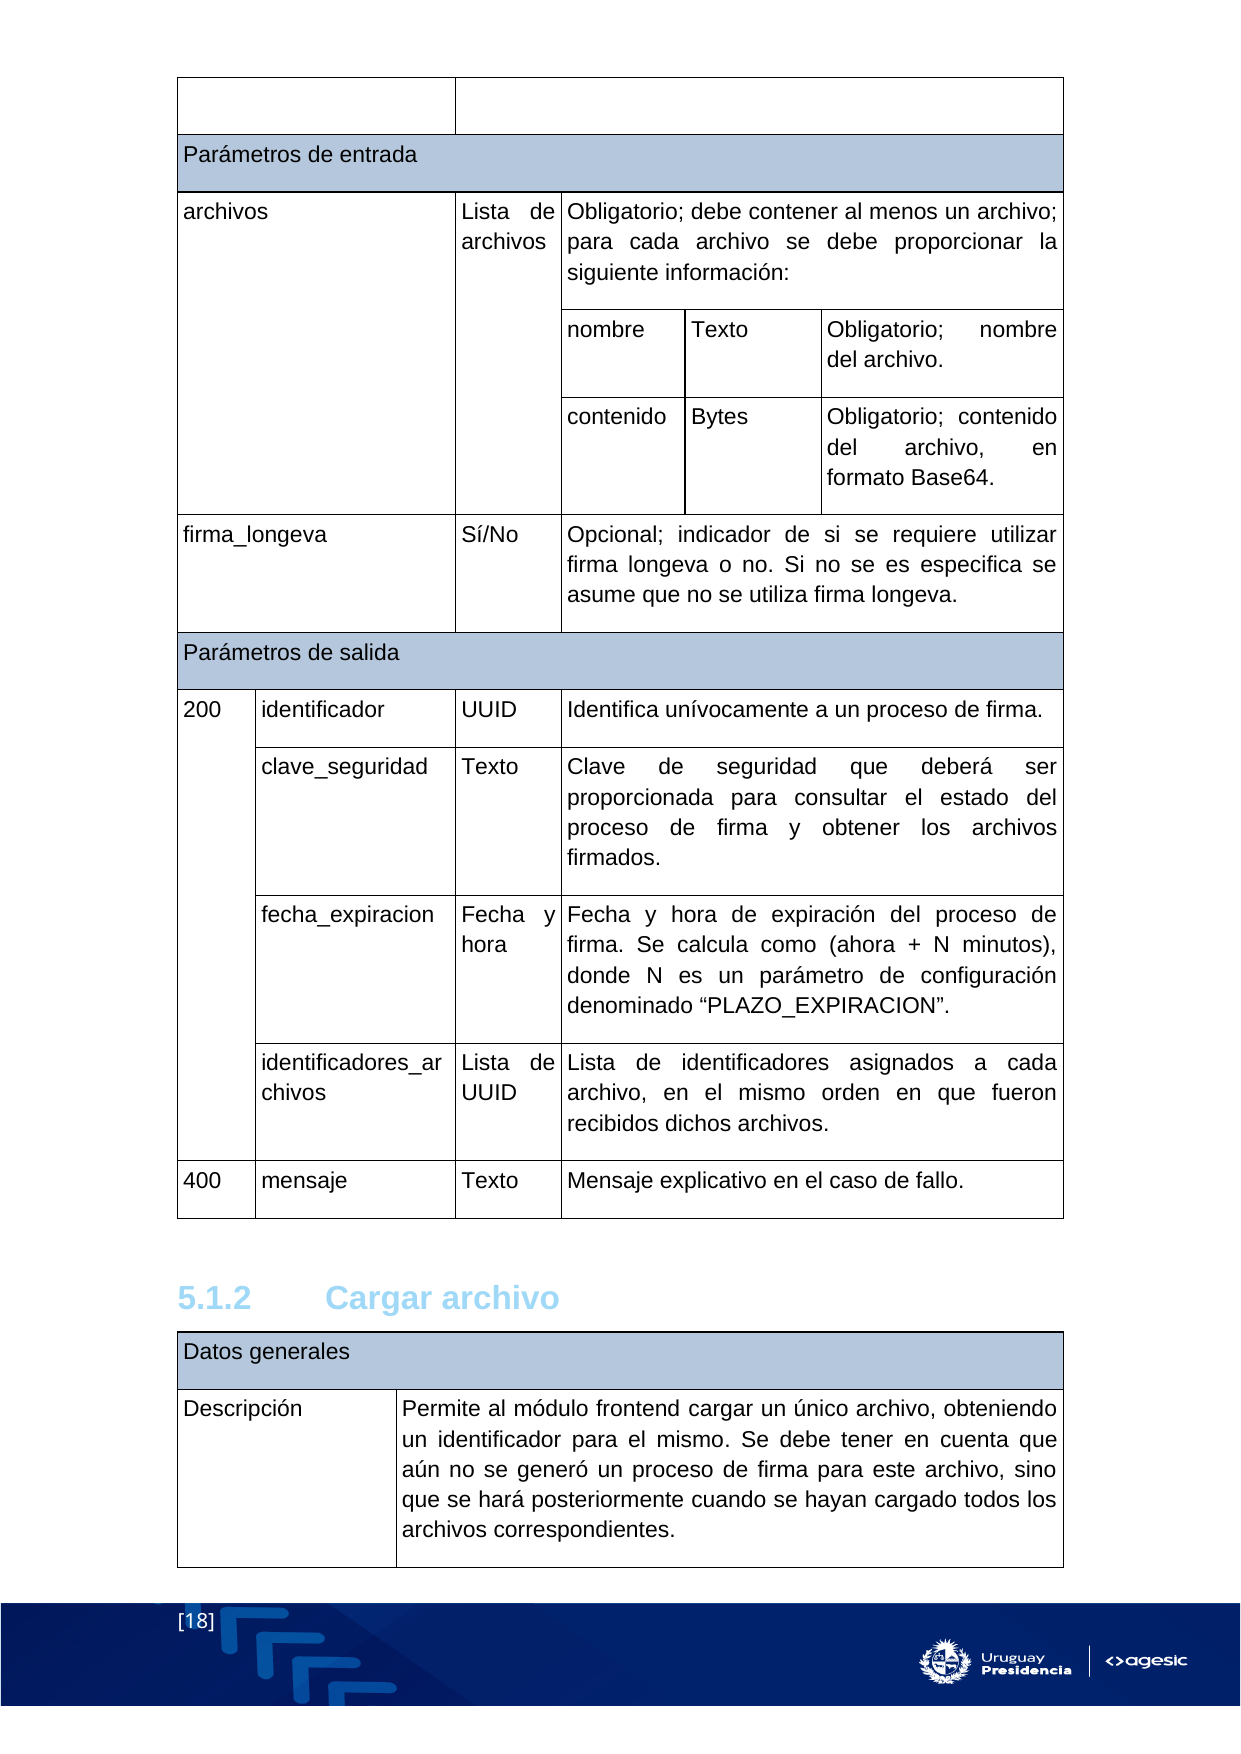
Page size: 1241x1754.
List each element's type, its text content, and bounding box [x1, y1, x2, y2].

table_cell 400 [178, 1161, 255, 1217]
table_cell UUID [456, 690, 561, 747]
table_cell Parámetros de salida [178, 633, 1063, 689]
table_cell Obligatorio; debe contener al menos un archivo; para cada archivo se debe proporcionar la siguiente información: [562, 193, 1063, 309]
table_cell Mensaje explicativo en el caso de fallo. [562, 1161, 1063, 1217]
table_cell Parámetros de entrada [178, 135, 1063, 191]
table_cell Permite al módulo frontend cargar un único archivo, obteniendo un identificador para el mismo. Se debe tener en cuenta que aún no se generó un proceso de firma para este archivo, sino que se hará posteriormente cuando se hayan cargado todos los archivos correspondientes. [397, 1390, 1063, 1567]
picture [0, 1603, 1241, 1706]
table_cell nombre [562, 310, 684, 397]
table_cell Clave de seguridad que deberá ser proporcionada para consultar el estado del proceso de firma y obtener los archivos firmados. [562, 748, 1063, 894]
table_cell Texto [456, 748, 561, 894]
table_cell Identifica unívocamente a un proceso de firma. [562, 690, 1063, 747]
table_header Datos generales [178, 1333, 1063, 1389]
table_cell mensaje [256, 1161, 455, 1217]
table_cell Lista de archivos [456, 193, 561, 514]
table_cell Opcional; indicador de si se requiere utilizar firma longeva o no. Si no se es especifica se asume que no se utiliza firma longeva. [562, 515, 1063, 632]
table_cell archivos [178, 193, 455, 514]
table_cell Bytes [686, 398, 821, 514]
table_cell Sí/No [456, 515, 561, 632]
table_cell Lista de identificadores asignados a cada archivo, en el mismo orden en que fueron recibidos dichos archivos. [562, 1044, 1063, 1160]
table_cell Texto [456, 1161, 561, 1217]
subtitle Cargar archivo [177, 1278, 1063, 1316]
table_cell Lista de UUID [456, 1044, 561, 1160]
table_cell identificadores_archivos [256, 1044, 455, 1160]
table_cell Obligatorio; contenido del archivo, en formato Base64. [822, 398, 1063, 514]
table_cell Fecha y hora [456, 896, 561, 1042]
table_cell clave_seguridad [256, 748, 455, 894]
table_cell Fecha y hora de expiración del proceso de firma. Se calcula como (ahora + N minutos), donde N es un parámetro de configuración denominado “PLAZO_EXPIRACION”. [562, 896, 1063, 1042]
table_cell Texto [686, 310, 821, 397]
table_cell fecha_expiracion [256, 896, 455, 1042]
table_cell Obligatorio; nombre del archivo. [822, 310, 1063, 397]
table_cell Descripción [178, 1390, 396, 1567]
table_cell [178, 78, 455, 134]
table_cell firma_longeva [178, 515, 455, 632]
table_cell contenido [562, 398, 684, 514]
table_cell identificador [256, 690, 455, 747]
table_cell [456, 78, 1063, 134]
table_cell 200 [178, 690, 255, 1160]
